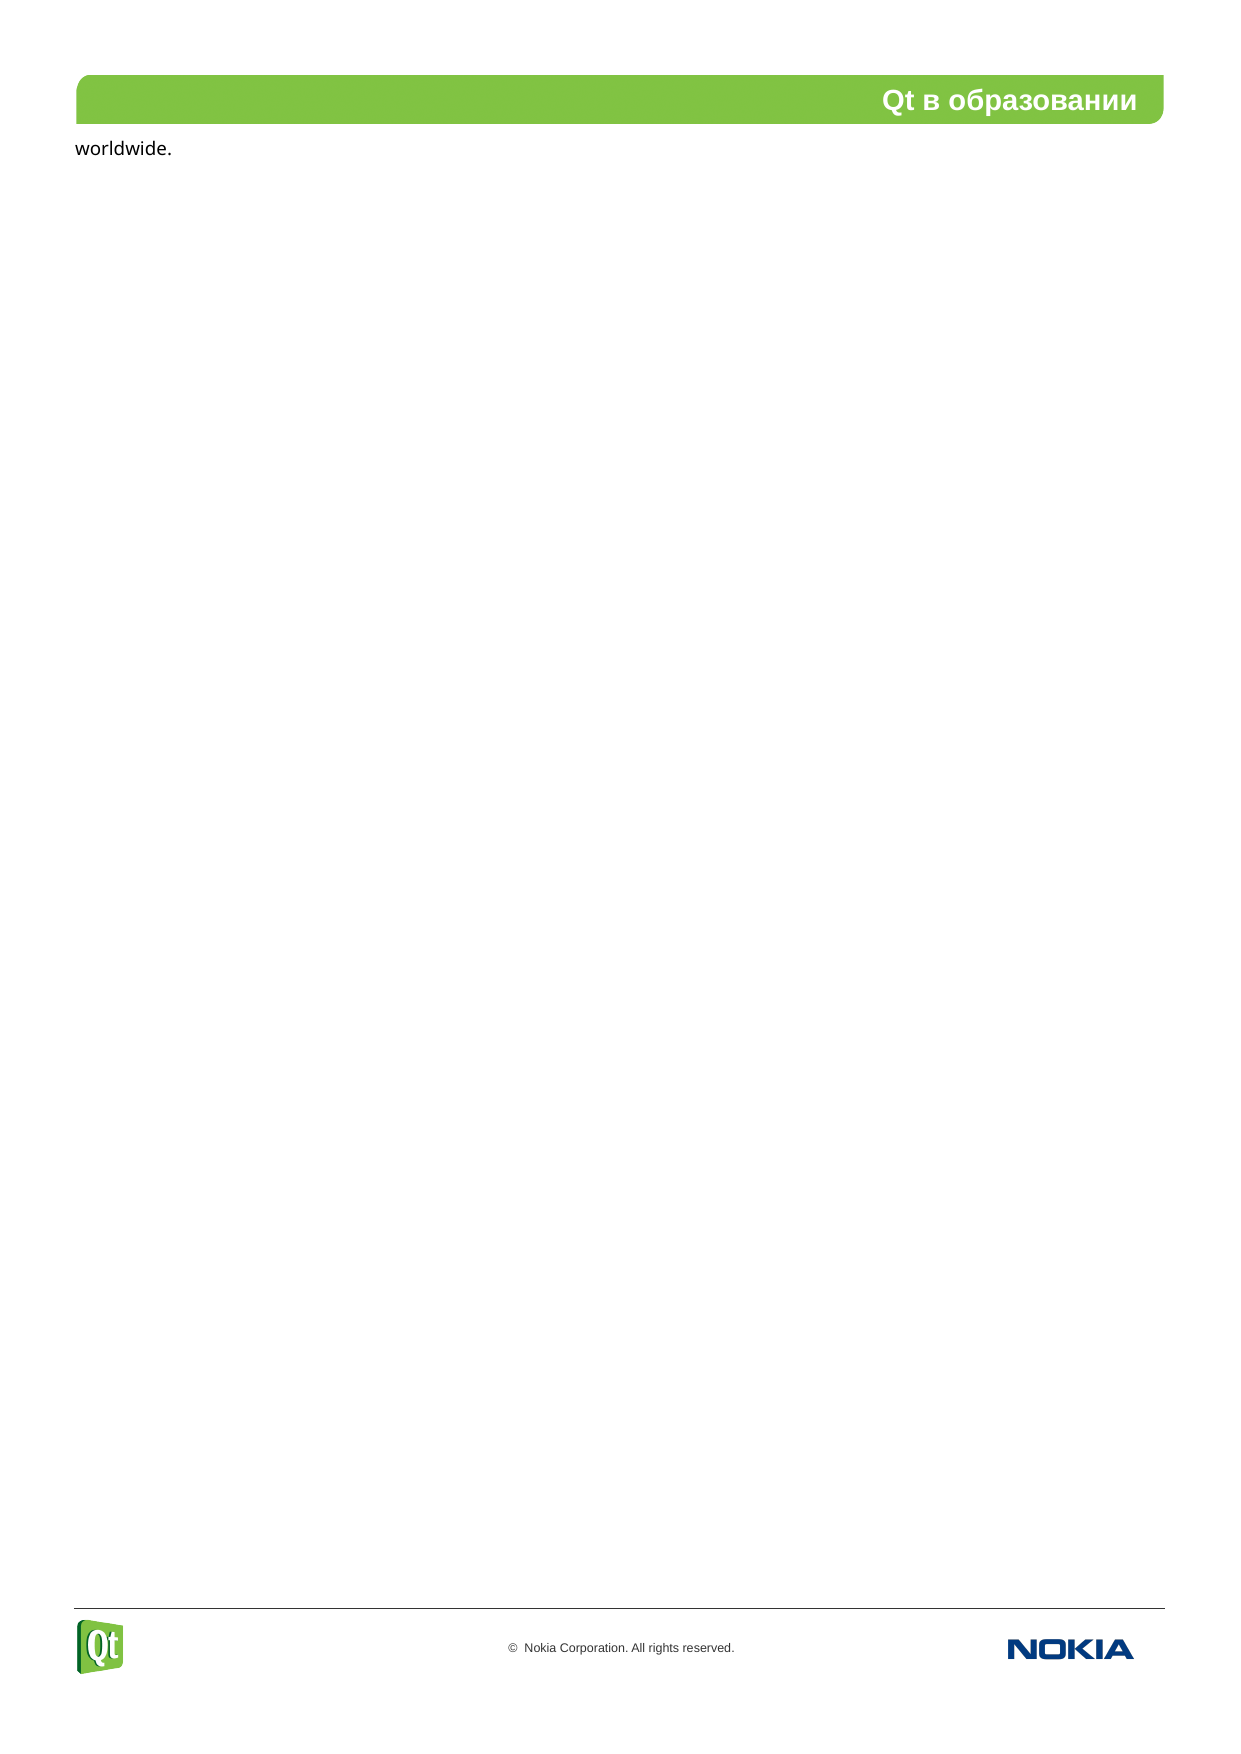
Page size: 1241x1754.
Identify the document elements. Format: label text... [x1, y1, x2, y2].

picture [76, 75, 1164, 124]
picture [73, 1615, 127, 1679]
text worldwide. [75, 135, 1165, 161]
picture [978, 1610, 1164, 1688]
